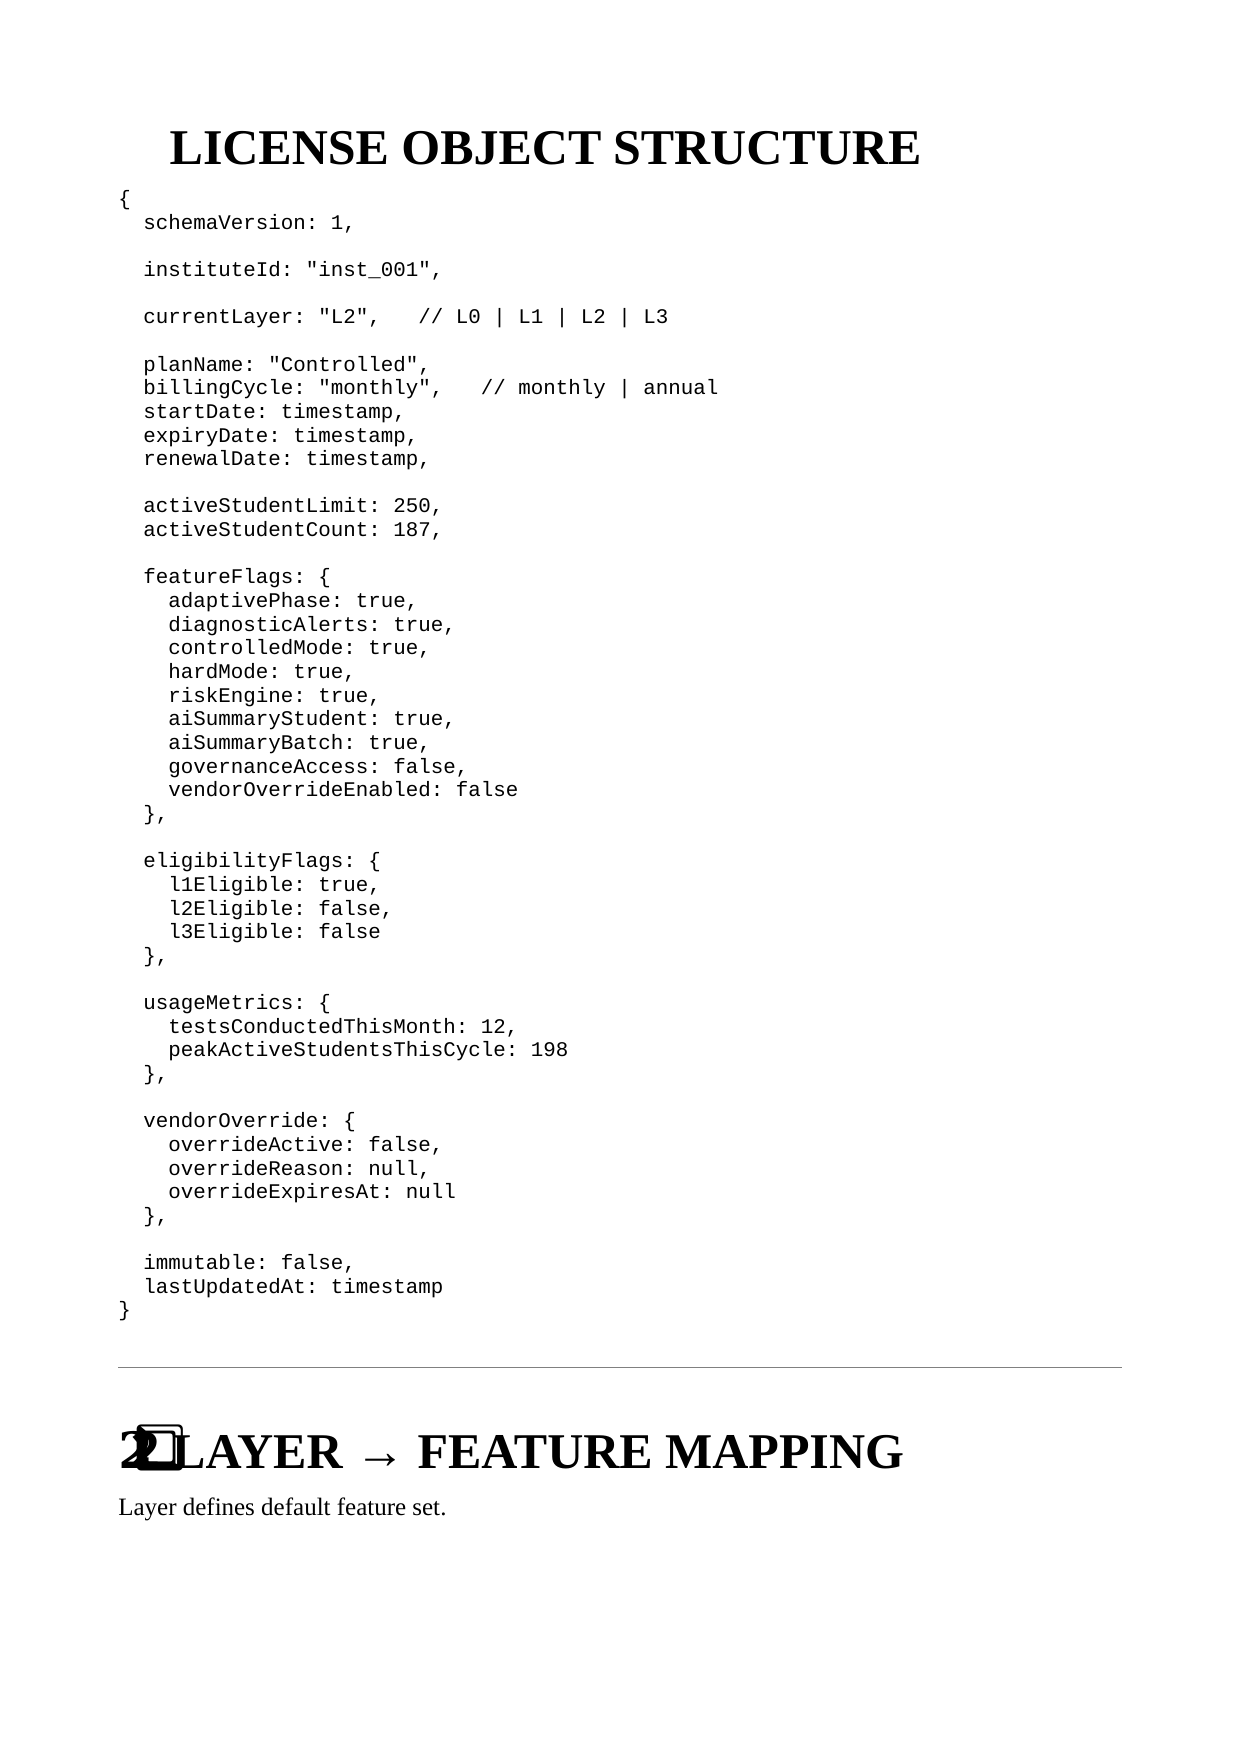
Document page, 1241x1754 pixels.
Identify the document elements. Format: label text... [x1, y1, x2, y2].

text billingCycle: "monthly", // monthly | annual [118, 377, 1122, 401]
text Layer defines default feature set. [118, 1492, 1122, 1521]
subtitle 📄 LICENSE OBJECT STRUCTURE [118, 118, 1122, 176]
text lastUpdatedAt: timestamp [118, 1276, 1122, 1299]
text diagnosticAlerts: true, [118, 614, 1122, 637]
text usageMetrics: { [118, 992, 1122, 1016]
text aiSummaryStudent: true, [118, 708, 1122, 732]
text activeStudentLimit: 250, [118, 496, 1122, 519]
text hardMode: true, [118, 661, 1122, 685]
text featureFlags: { [118, 566, 1122, 590]
text l3Eligible: false [118, 921, 1122, 945]
text vendorOverrideEnabled: false [118, 779, 1122, 803]
text }, [118, 1063, 1122, 1087]
text testsConductedThisMonth: 12, [118, 1016, 1122, 1039]
text { [118, 188, 1122, 212]
text immutable: false, [118, 1252, 1122, 1276]
text aiSummaryBatch: true, [118, 732, 1122, 756]
text l2Eligible: false, [118, 897, 1122, 921]
text schemaVersion: 1, [118, 212, 1122, 235]
text }, [118, 803, 1122, 827]
text overrideReason: null, [118, 1158, 1122, 1181]
text peakActiveStudentsThisCycle: 198 [118, 1039, 1122, 1063]
text } [118, 1299, 1122, 1323]
text currentLayer: "L2", // L0 | L1 | L2 | L3 [118, 306, 1122, 330]
text expiryDate: timestamp, [118, 424, 1122, 448]
text renewalDate: timestamp, [118, 448, 1122, 472]
text }, [118, 1205, 1122, 1228]
text controlledMode: true, [118, 637, 1122, 661]
text governanceAccess: false, [118, 756, 1122, 779]
text planName: "Controlled", [118, 354, 1122, 377]
text startDate: timestamp, [118, 401, 1122, 424]
text instituteId: "inst_001", [118, 259, 1122, 283]
text overrideExpiresAt: null [118, 1181, 1122, 1205]
subtitle 🔁 2️⃣ LAYER → FEATURE MAPPING [118, 1422, 1122, 1479]
text vendorOverride: { [118, 1110, 1122, 1134]
text overrideActive: false, [118, 1134, 1122, 1158]
text eligibilityFlags: { [118, 850, 1122, 874]
text activeStudentCount: 187, [118, 519, 1122, 543]
text riskEngine: true, [118, 685, 1122, 708]
text l1Eligible: true, [118, 874, 1122, 897]
text }, [118, 945, 1122, 968]
text adaptivePhase: true, [118, 590, 1122, 614]
